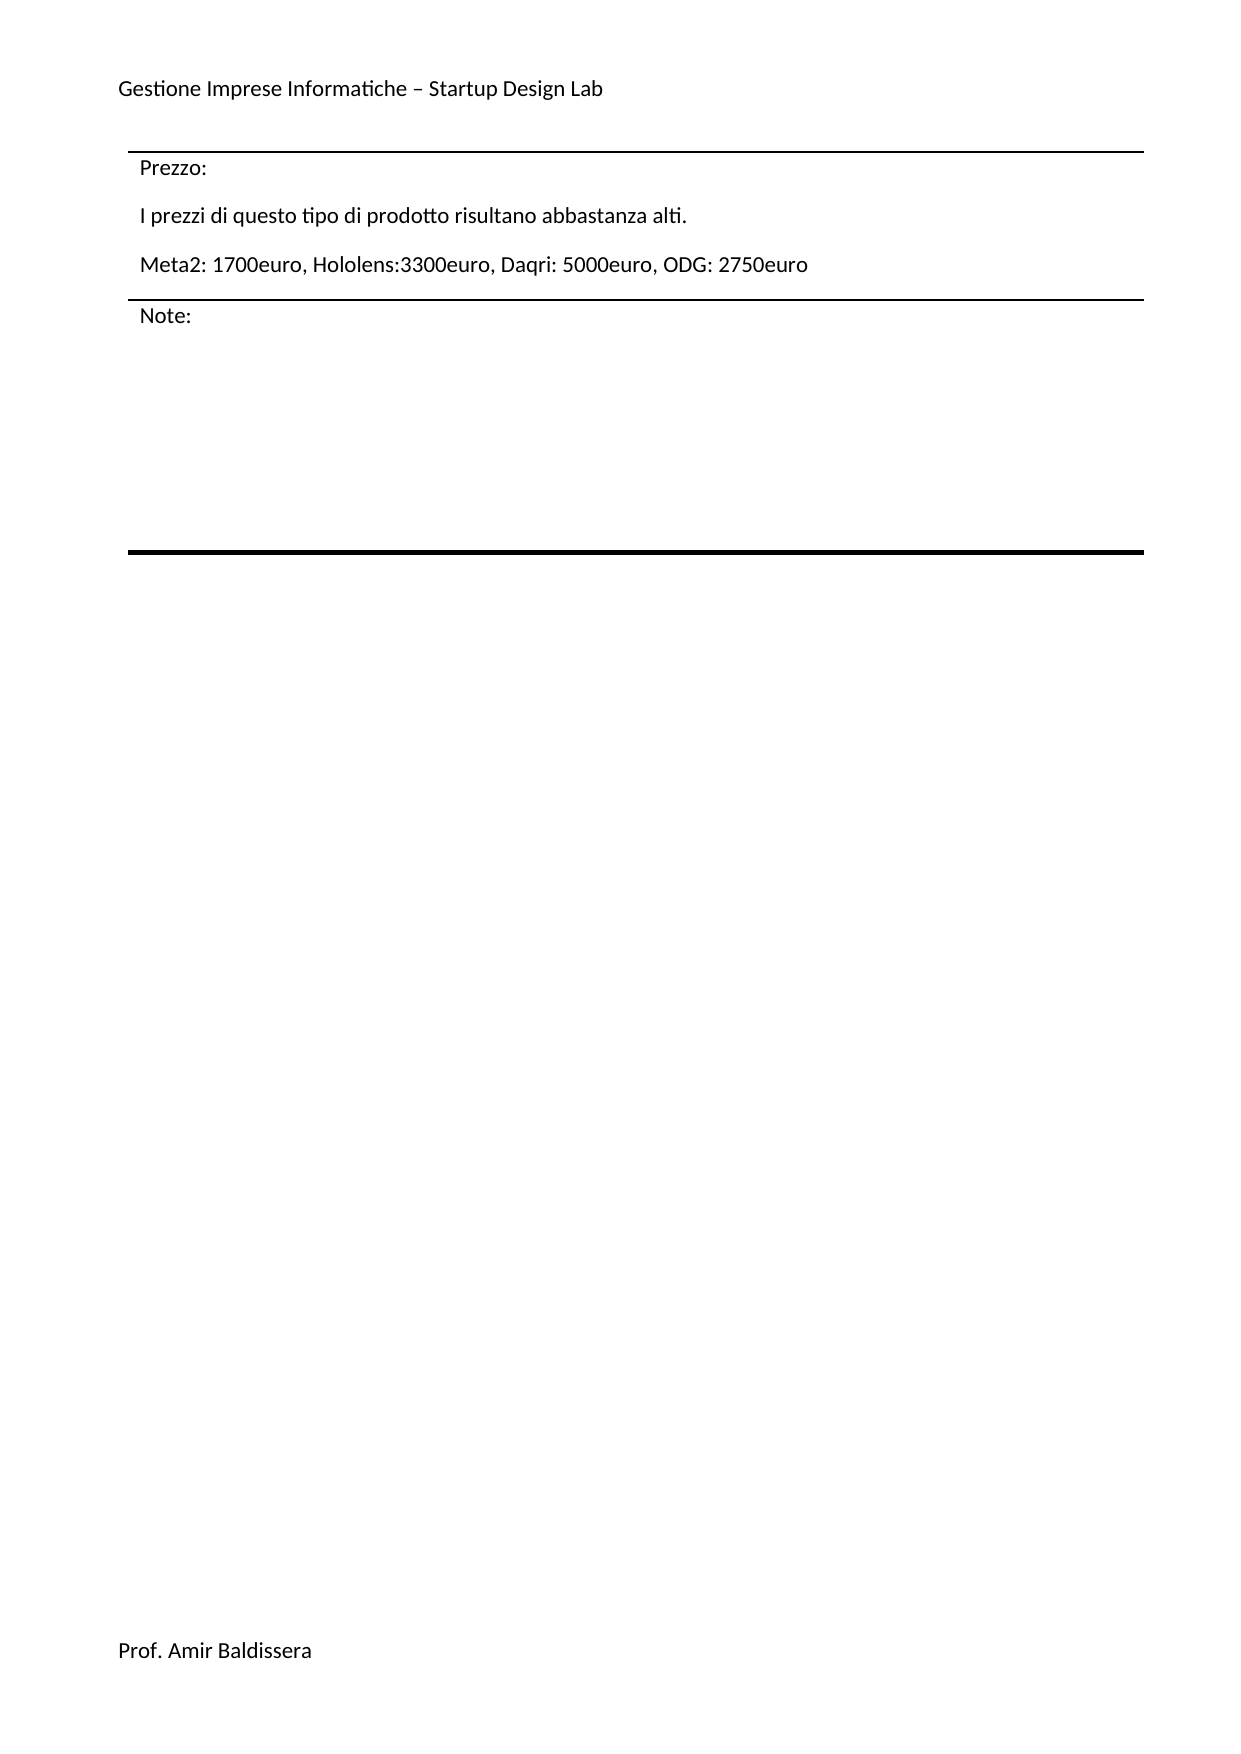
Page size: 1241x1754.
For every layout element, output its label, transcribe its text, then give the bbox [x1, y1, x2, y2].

table_cell Note: [128, 301, 1144, 550]
table_cell Prezzo: I prezzi di questo tipo di prodotto risultano abbastanza alti. Meta2: 1700euro, Hololens:3300euro, Daqri: 5000euro, ODG: 2750euro [128, 153, 1144, 299]
